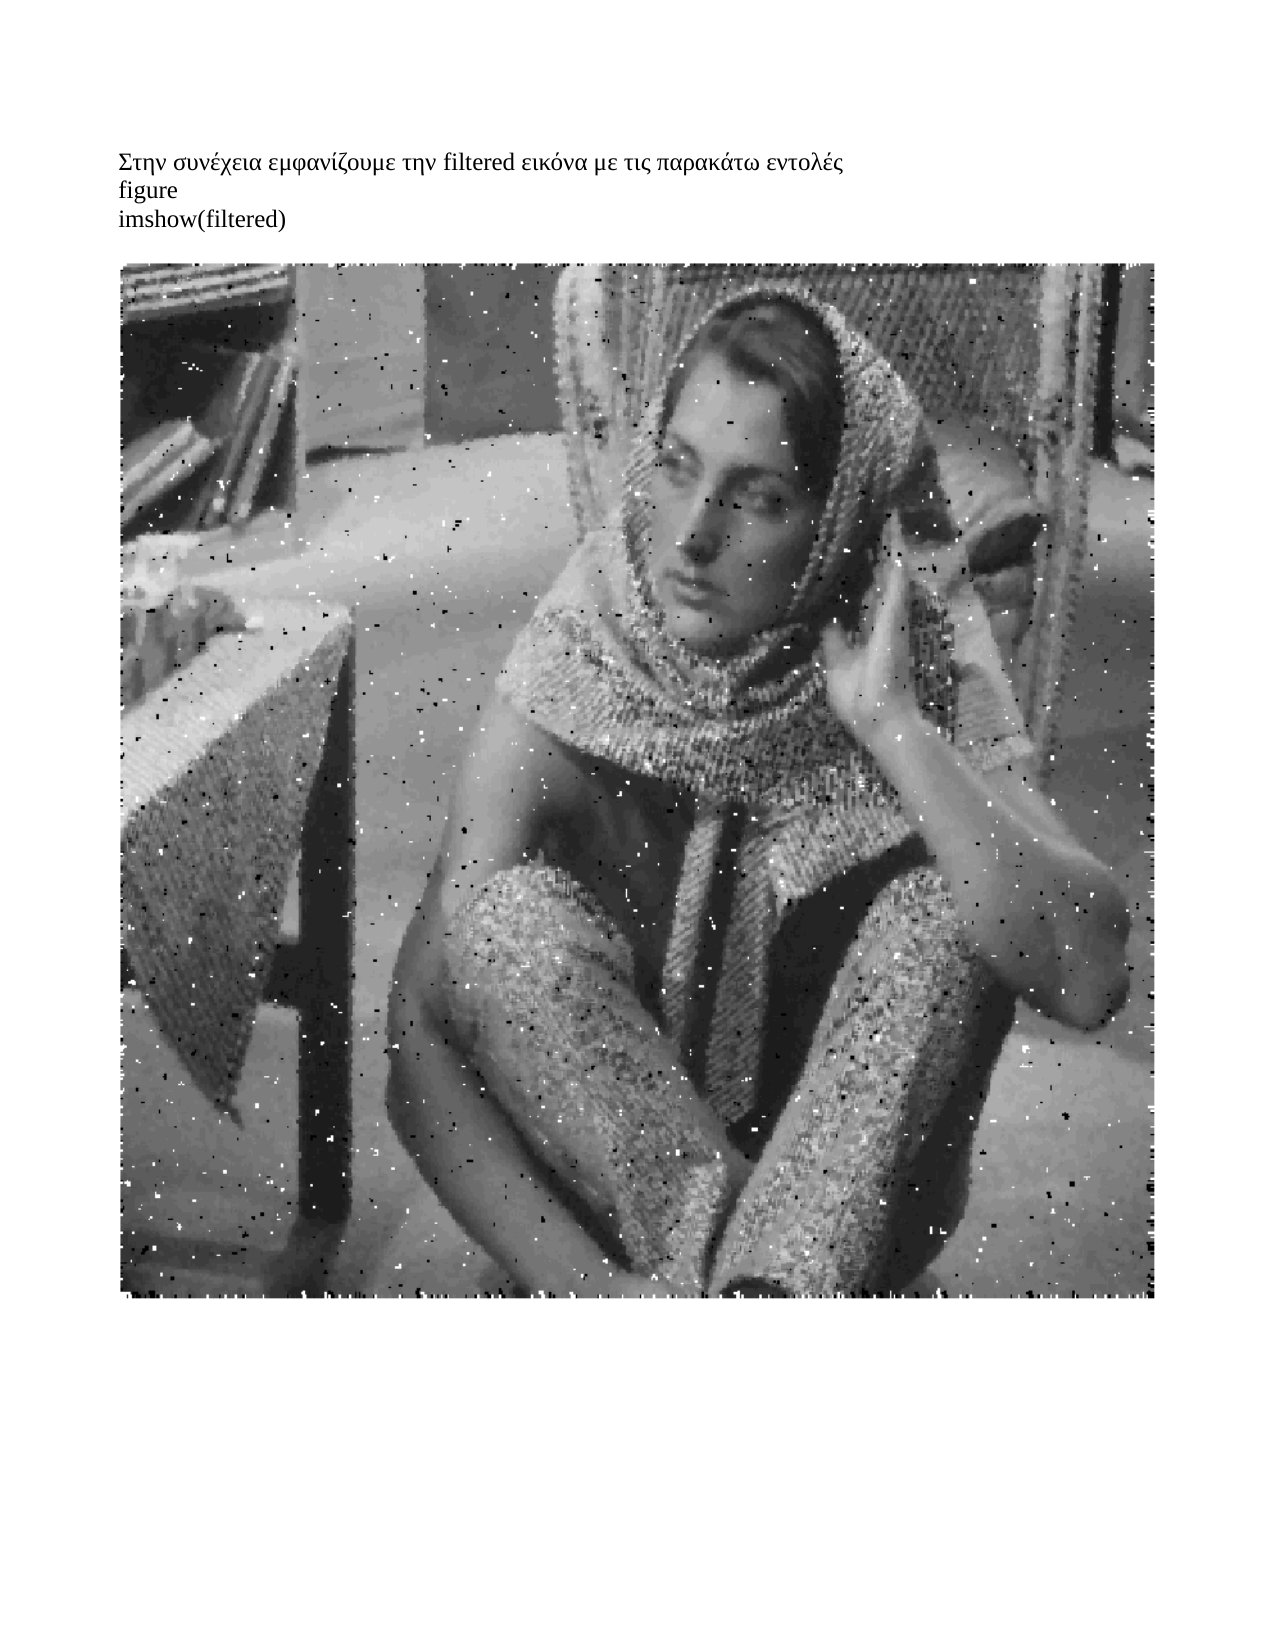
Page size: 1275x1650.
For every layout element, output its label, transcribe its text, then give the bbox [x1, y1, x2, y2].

text figure [118, 176, 1157, 204]
text imshow(filtered) [118, 204, 1157, 233]
text Στην συνέχεια εμφανίζουμε την filtered εικόνα με τις παρακάτω εντολές [118, 147, 1157, 176]
picture [118, 261, 1157, 1301]
